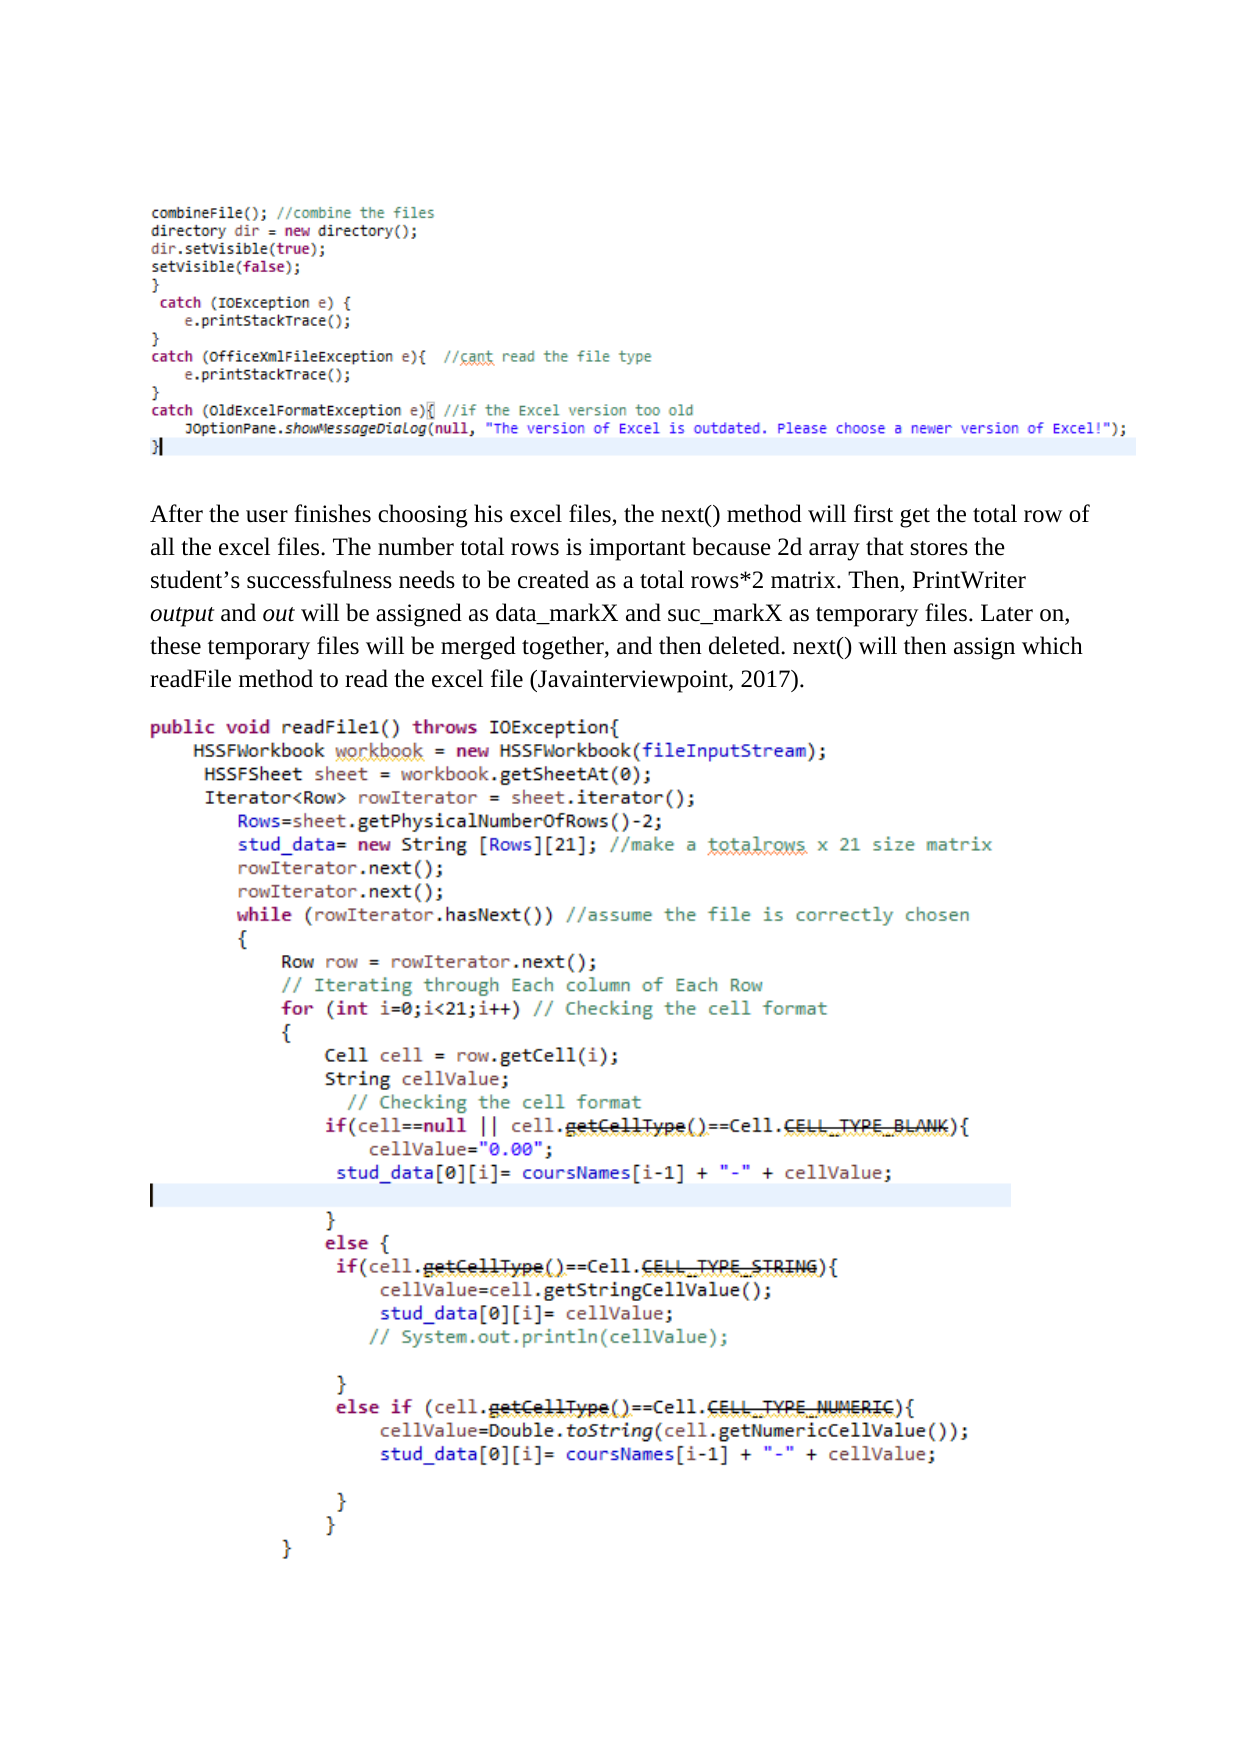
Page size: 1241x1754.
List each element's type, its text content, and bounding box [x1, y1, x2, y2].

text After the user finishes choosing his excel files, the next() method will first get the total row of all the excel files. The number total rows is important because 2d array that stores the student’s successfulness needs to be created as a total rows*2 matrix. Then, PrintWriter output and out will be assigned as data_markX and suc_markX as temporary files. Later on, these temporary files will be merged together, and then deleted. next() will then assign which readFile method to read the excel file (Javainterviewpoint, 2017). [150, 499, 1090, 693]
